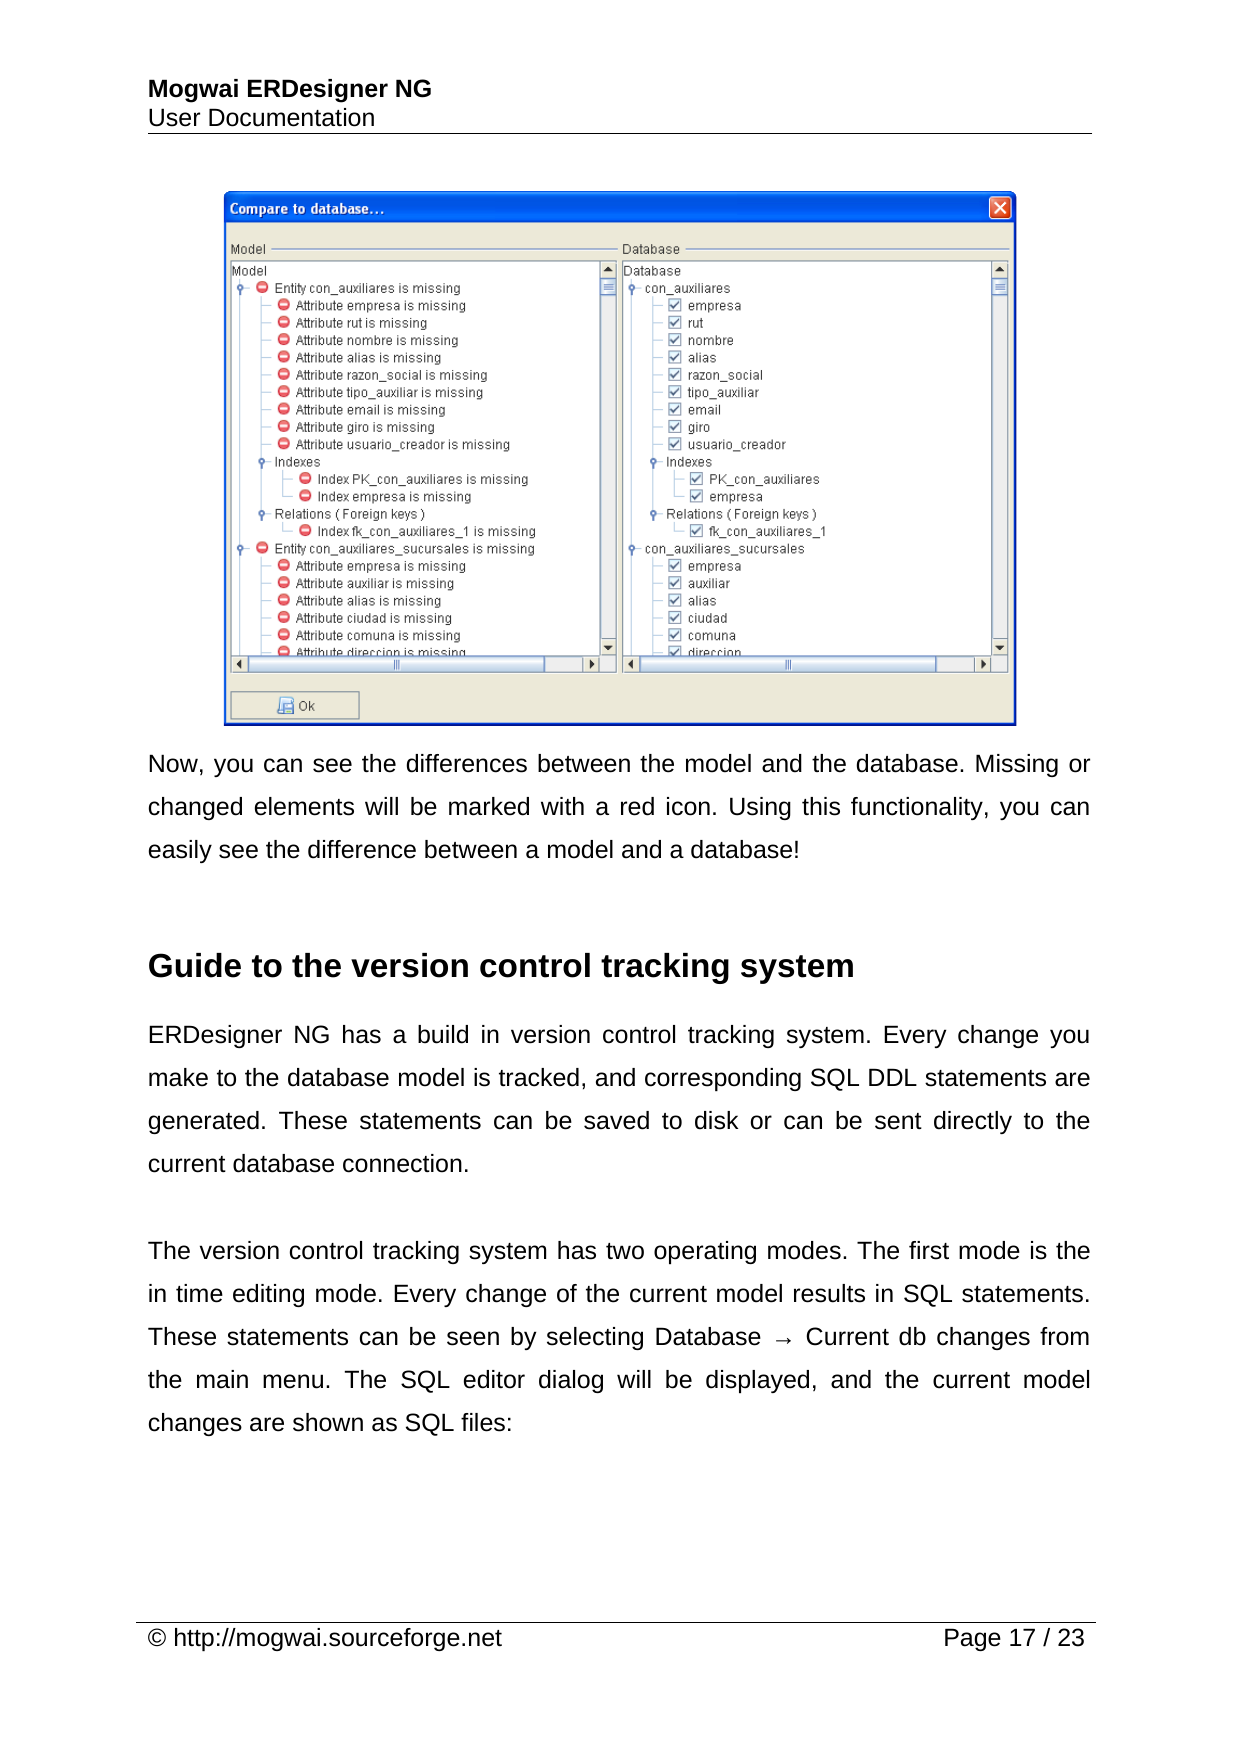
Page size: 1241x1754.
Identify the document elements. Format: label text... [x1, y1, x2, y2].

subtitle Guide to the version control tracking system [148, 947, 1092, 985]
picture [223, 191, 1017, 726]
text ERDesigner NG has a build in version control tracking system. Every change you make to the database model is tracked, and corresponding SQL DDL statements are generated. These statements can be saved to disk or can be sent directly to the current database connection. [148, 1020, 1092, 1178]
text The version control tracking system has two operating modes. The first mode is the in time editing mode. Every change of the current model results in SQL statements. These statements can be seen by selecting Database → Current db changes from the main menu. The SQL editor dialog will be displayed, and the current model changes are shown as SQL files: [148, 1236, 1092, 1437]
text Now, you can see the differences between the model and the database. Missing or changed elements will be marked with a red icon. Using this functionality, you can easily see the difference between a model and a database! [148, 749, 1092, 864]
